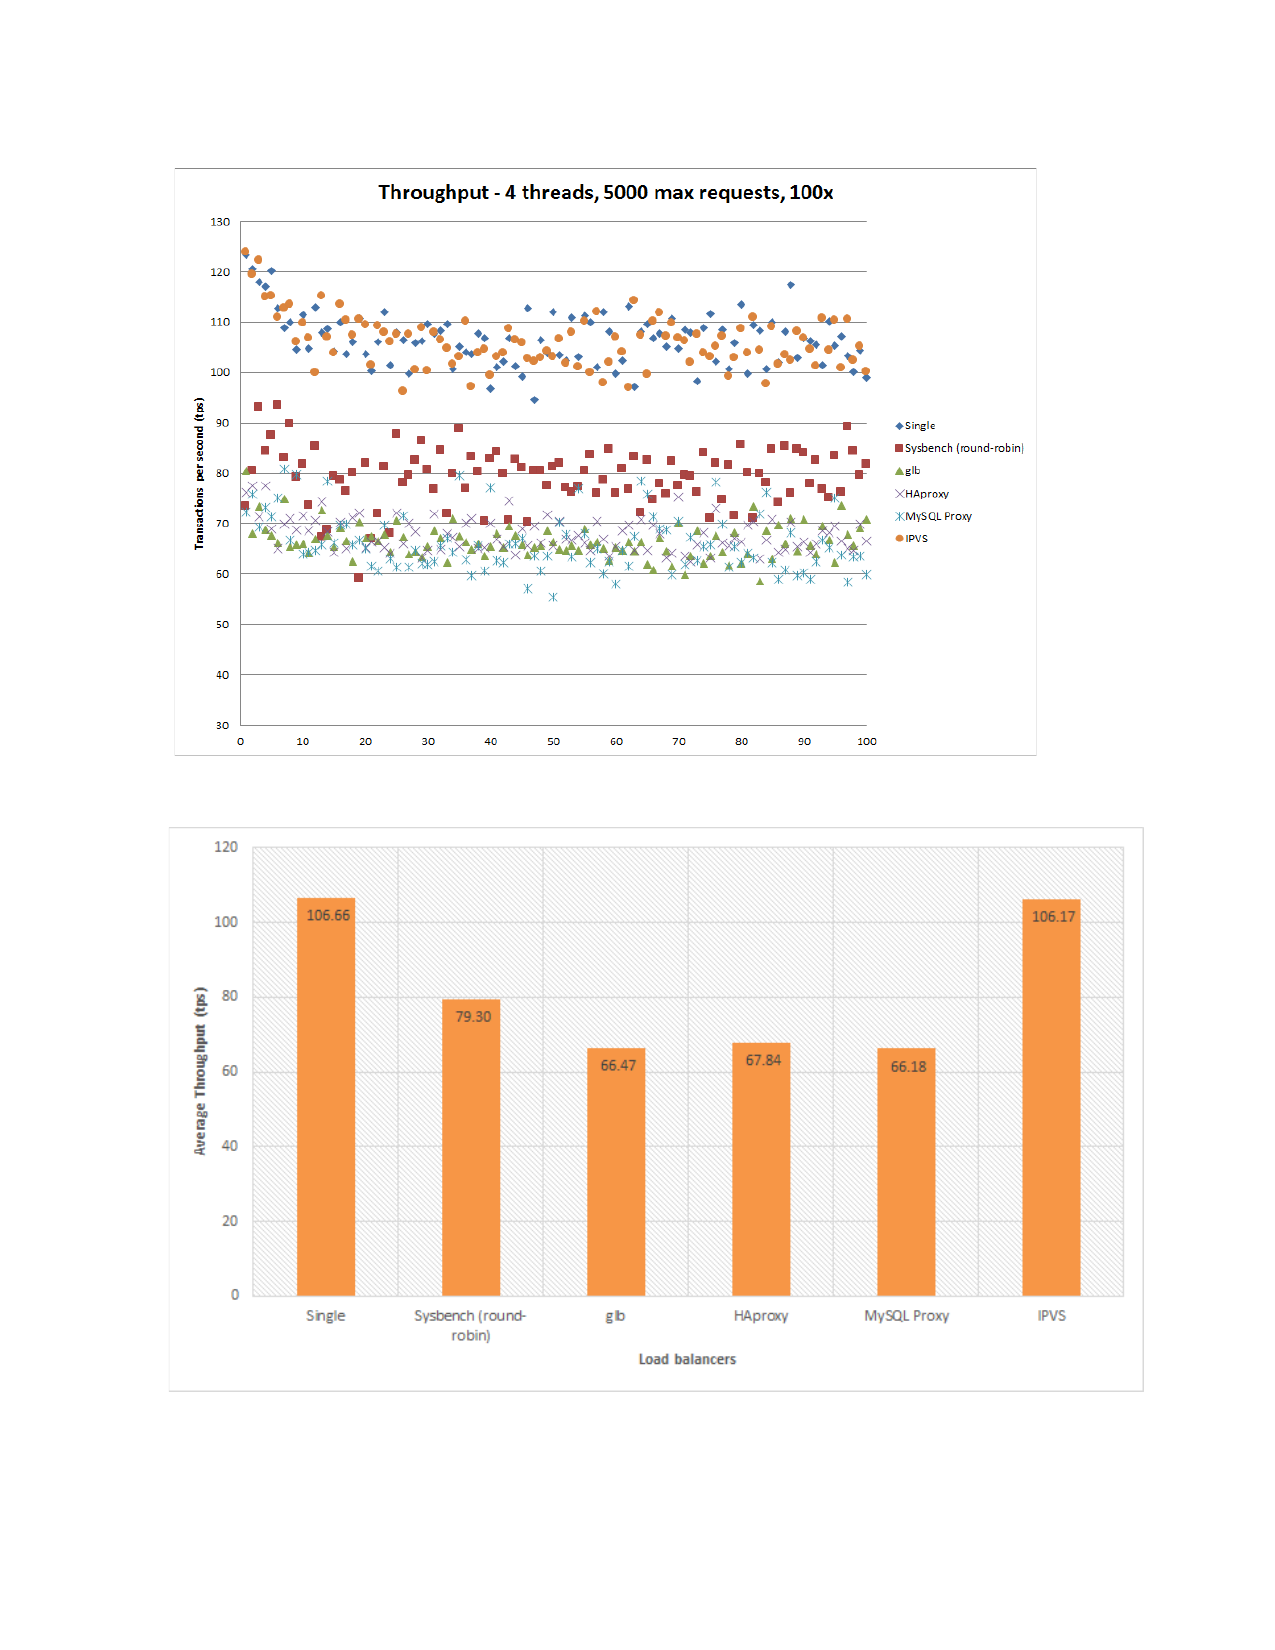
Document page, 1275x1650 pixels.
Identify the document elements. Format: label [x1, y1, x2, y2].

picture [168, 827, 1144, 1392]
picture [174, 168, 1037, 756]
